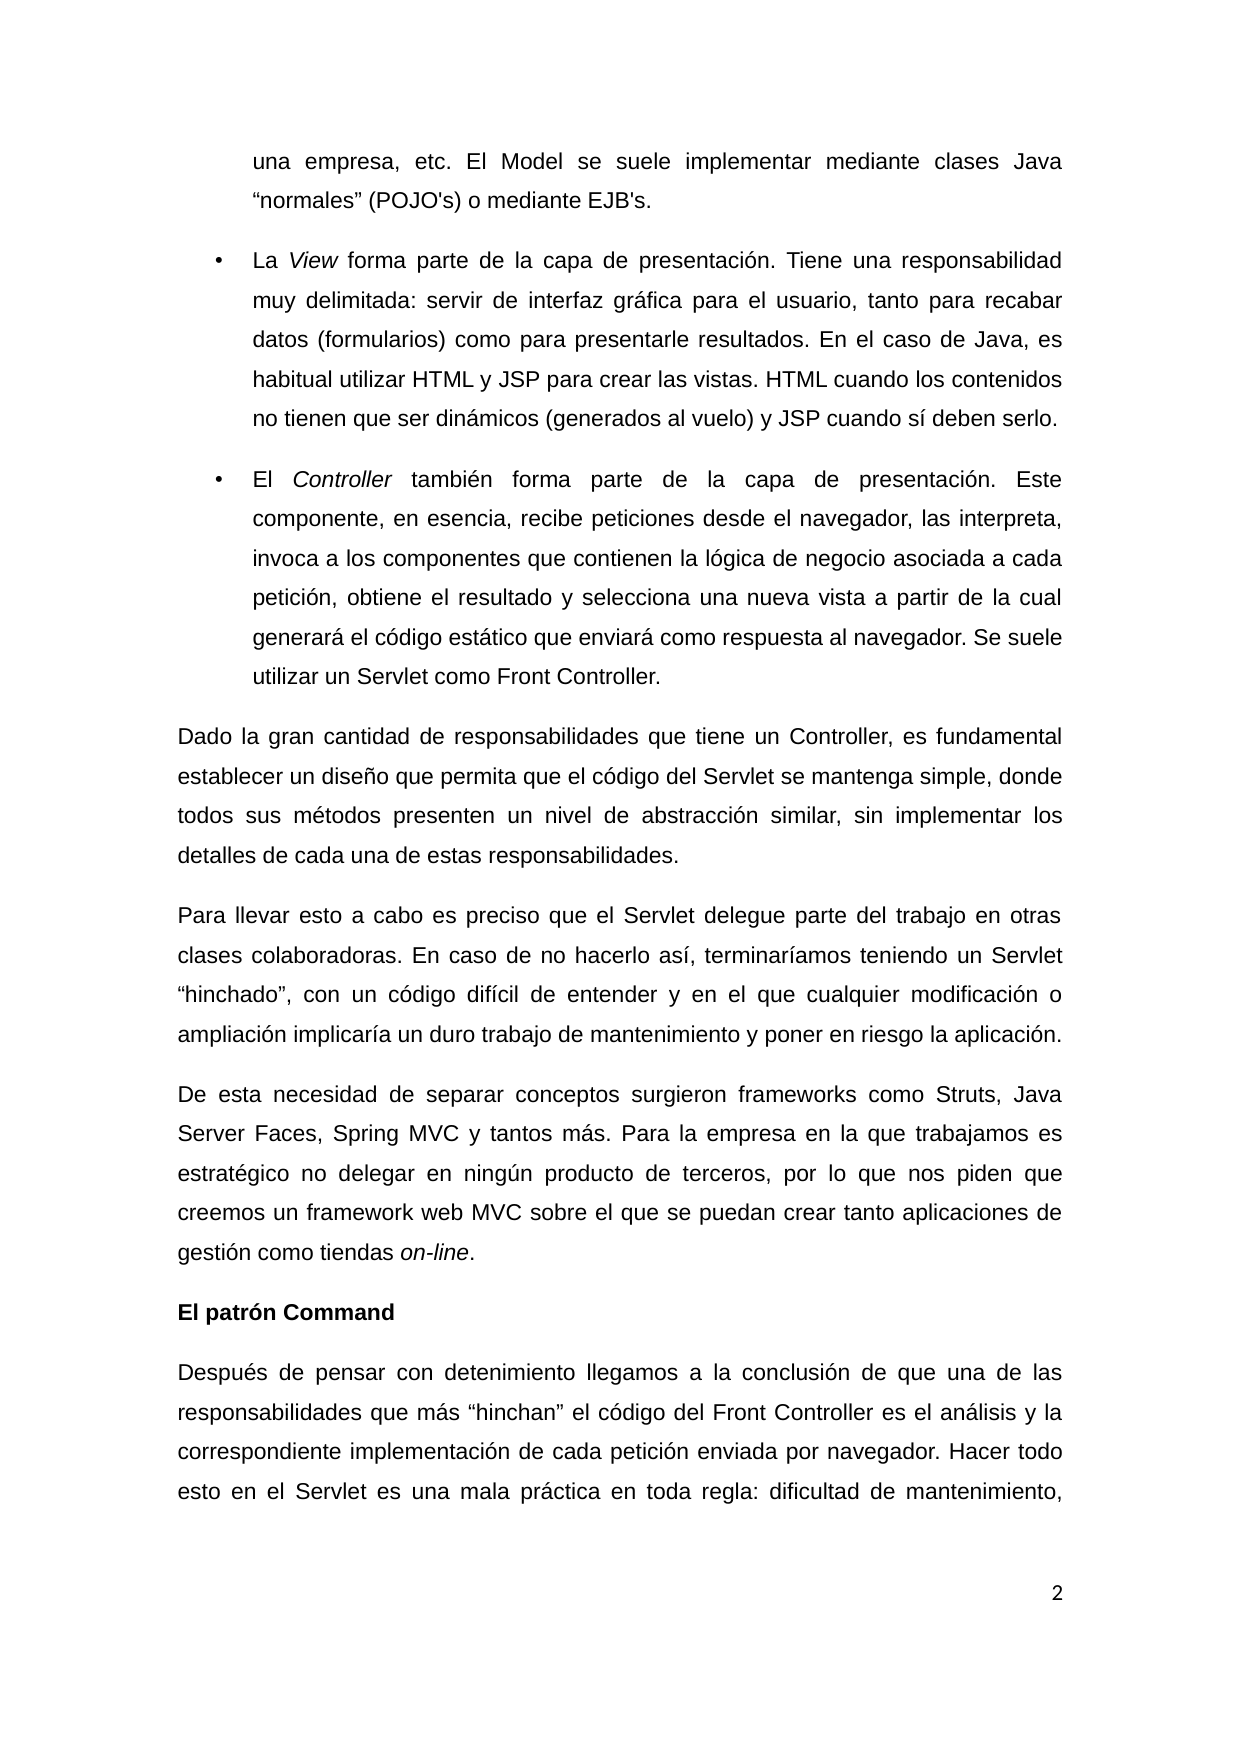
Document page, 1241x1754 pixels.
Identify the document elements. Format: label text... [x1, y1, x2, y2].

text El patrón Command [177, 1299, 1063, 1325]
text Para llevar esto a cabo es preciso que el Servlet delegue parte del trabajo en otras clases colaboradoras. En caso de no hacerlo así, terminaríamos teniendo un Servlet “hinchado”, con un código difícil de entender y en el que cualquier modificación o ampliación implicaría un duro trabajo de mantenimiento y poner en riesgo la aplicación. [177, 902, 1063, 1047]
list una empresa, etc. El Model se suele implementar mediante clases Java “normales” (POJO's) o mediante EJB's. [215, 148, 1063, 213]
text Después de pensar con detenimiento llegamos a la conclusión de que una de las responsabilidades que más “hinchan” el código del Front Controller es el análisis y la correspondiente implementación de cada petición enviada por navegador. Hacer todo esto en el Servlet es una mala práctica en toda regla: dificultad de mantenimiento, [177, 1359, 1063, 1504]
list La View forma parte de la capa de presentación. Tiene una responsabilidad muy delimitada: servir de interfaz gráfica para el usuario, tanto para recabar datos (formularios) como para presentarle resultados. En el caso de Java, es habitual utilizar HTML y JSP para crear las vistas. HTML cuando los contenidos no tienen que ser dinámicos (generados al vuelo) y JSP cuando sí deben serlo. [215, 247, 1063, 432]
list El Controller también forma parte de la capa de presentación. Este componente, en esencia, recibe peticiones desde el navegador, las interpreta, invoca a los componentes que contienen la lógica de negocio asociada a cada petición, obtiene el resultado y selecciona una nueva vista a partir de la cual generará el código estático que enviará como respuesta al navegador. Se suele utilizar un Servlet como Front Controller. [215, 466, 1063, 689]
text Dado la gran cantidad de responsabilidades que tiene un Controller, es fundamental establecer un diseño que permita que el código del Servlet se mantenga simple, donde todos sus métodos presenten un nivel de abstracción similar, sin implementar los detalles de cada una de estas responsabilidades. [177, 723, 1063, 868]
text De esta necesidad de separar conceptos surgieron frameworks como Struts, Java Server Faces, Spring MVC y tantos más. Para la empresa en la que trabajamos es estratégico no delegar en ningún producto de terceros, por lo que nos piden que creemos un framework web MVC sobre el que se puedan crear tanto aplicaciones de gestión como tiendas on-line. [177, 1081, 1063, 1265]
